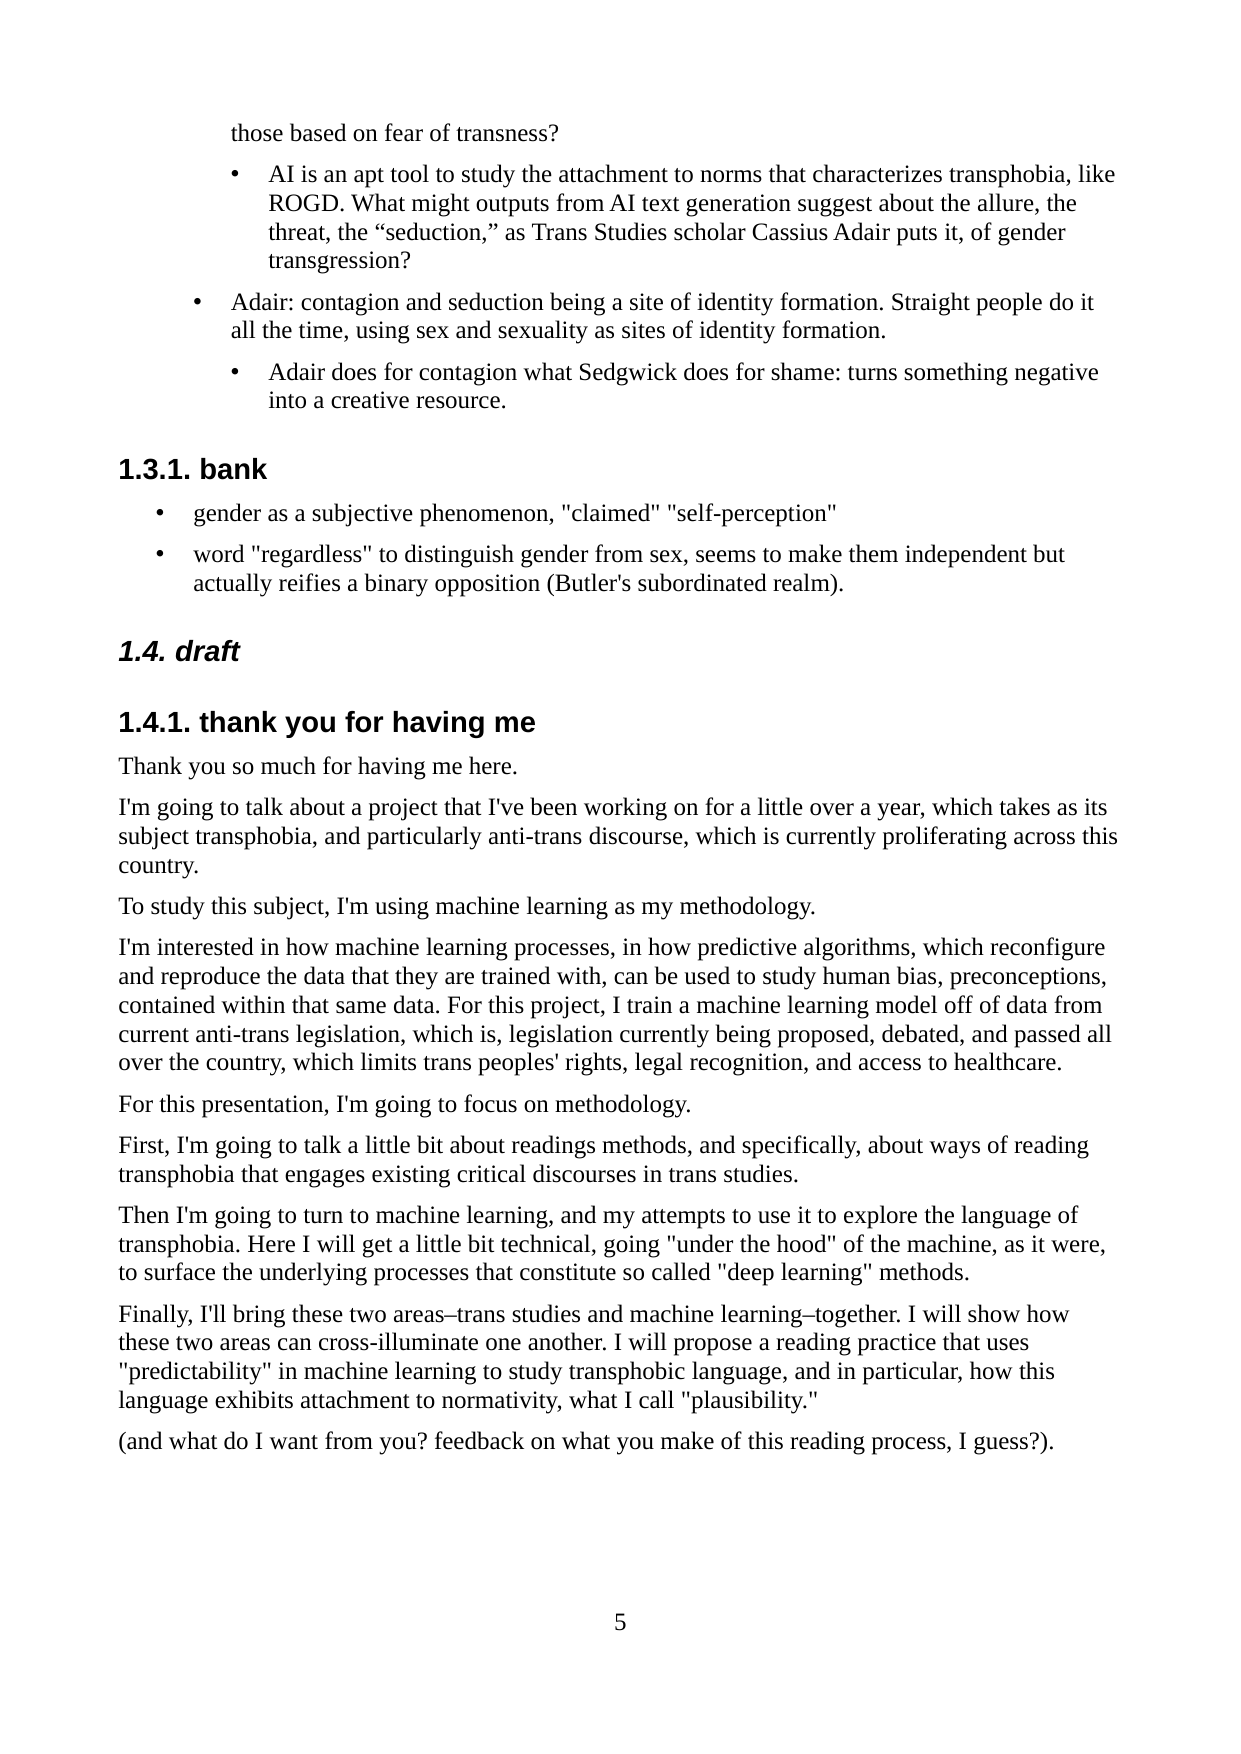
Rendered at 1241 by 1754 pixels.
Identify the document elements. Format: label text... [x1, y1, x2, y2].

subtitle bank [118, 452, 1122, 485]
text Then I'm going to turn to machine learning, and my attempts to use it to explore the language of transphobia. Here I will get a little bit technical, going "under the hood" of the machine, as it were, to surface the underlying processes that constitute so called "deep learning" methods. [118, 1200, 1122, 1286]
text Thank you so much for having me here. [118, 751, 1122, 780]
list gender as a subjective phenomenon, "claimed" "self-perception" [156, 498, 1122, 527]
list those based on fear of transness? [193, 118, 1122, 147]
list AI is an apt tool to study the attachment to norms that characterizes transphobia, like ROGD. What might outputs from AI text generation suggest about the allure, the threat, the “seduction,” as Trans Studies scholar Cassius Adair puts it, of gender transgression? [231, 159, 1122, 274]
list Adair: contagion and seduction being a site of identity formation. Straight people do it all the time, using sex and sexuality as sites of identity formation. [193, 287, 1122, 344]
list word "regardless" to distinguish gender from sex, seems to make them independent but actually reifies a binary opposition (Butler's subordinated realm). [156, 539, 1122, 597]
subtitle thank you for having me [118, 705, 1122, 739]
text I'm going to talk about a project that I've been working on for a little over a year, which takes as its subject transphobia, and particularly anti-trans discourse, which is currently proliferating across this country. [118, 792, 1122, 879]
text To study this subject, I'm using machine learning as my methodology. [118, 891, 1122, 920]
text I'm interested in how machine learning processes, in how predictive algorithms, which reconfigure and reproduce the data that they are trained with, can be used to study human bias, preconceptions, contained within that same data. For this project, I train a machine learning model off of data from current anti-trans legislation, which is, legislation currently being proposed, debated, and passed all over the country, which limits trans peoples' rights, legal recognition, and access to healthcare. [118, 932, 1122, 1076]
text For this presentation, I'm going to focus on methodology. [118, 1089, 1122, 1117]
subtitle draft [118, 634, 1122, 668]
list Adair does for contagion what Sedgwick does for shame: turns something negative into a creative resource. [231, 357, 1122, 414]
text First, I'm going to talk a little bit about readings methods, and specifically, about ways of reading transphobia that engages existing critical discourses in trans studies. [118, 1130, 1122, 1187]
text Finally, I'll bring these two areas–trans studies and machine learning–together. I will show how these two areas can cross-illuminate one another. I will propose a reading practice that uses "predictability" in machine learning to study transphobic language, and in particular, how this language exhibits attachment to normativity, what I call "plausibility." [118, 1299, 1122, 1414]
text (and what do I want from you? feedback on what you make of this reading process, I guess?). [118, 1426, 1122, 1455]
